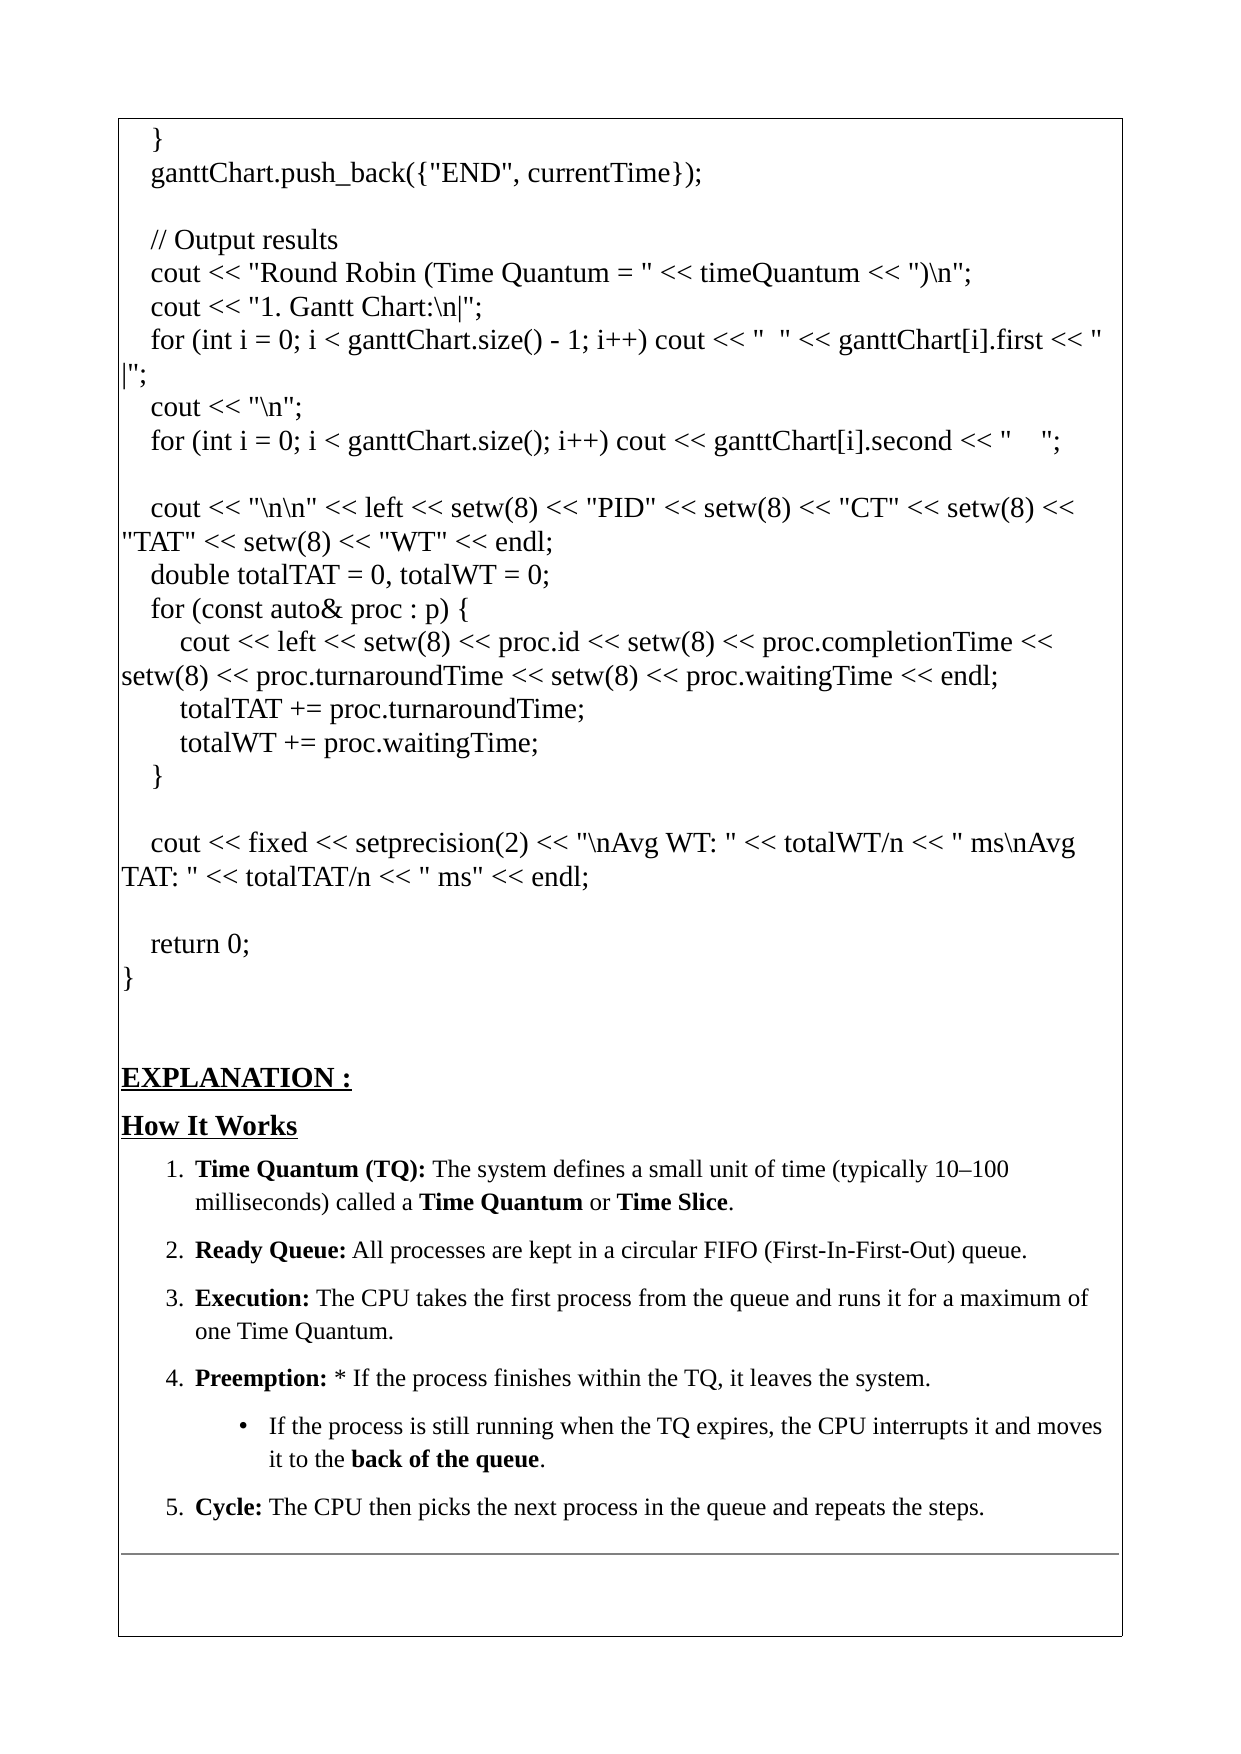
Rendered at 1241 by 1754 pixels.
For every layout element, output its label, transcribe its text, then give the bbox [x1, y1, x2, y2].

text } [121, 758, 1119, 792]
list Preemption: * If the process finishes within the TQ, it leaves the system. [165, 1363, 1119, 1392]
text cout << "\n"; [121, 389, 1119, 423]
text ganttChart.push_back({"END", currentTime}); [121, 155, 1119, 188]
text cout << fixed << setprecision(2) << "\nAvg WT: " << totalWT/n << " ms\nAvg TAT: " << totalTAT/n << " ms" << endl; [121, 826, 1119, 893]
text } [121, 121, 1119, 155]
text // Output results [121, 222, 1119, 255]
list If the process is still running when the TQ expires, the CPU interrupts it and moves it to the back of the queue. [239, 1411, 1119, 1473]
text cout << left << setw(8) << proc.id << setw(8) << proc.completionTime << setw(8) << proc.turnaroundTime << setw(8) << proc.waitingTime << endl; [121, 624, 1119, 691]
text for (int i = 0; i < ganttChart.size(); i++) cout << ganttChart[i].second << " "; [121, 423, 1119, 457]
text EXPLANATION : [121, 1060, 1119, 1094]
list Execution: The CPU takes the first process from the queue and runs it for a maximum of one Time Quantum. [165, 1283, 1119, 1344]
text cout << "1. Gantt Chart:\n|"; [121, 289, 1119, 322]
text cout << "Round Robin (Time Quantum = " << timeQuantum << ")\n"; [121, 255, 1119, 289]
text for (int i = 0; i < ganttChart.size() - 1; i++) cout << " " << ganttChart[i].first << " |"; [121, 322, 1119, 389]
subtitle How It Works [121, 1108, 1119, 1142]
list Cycle: The CPU then picks the next process in the queue and repeats the steps. [165, 1492, 1119, 1520]
text } [121, 960, 1119, 993]
text totalWT += proc.waitingTime; [121, 725, 1119, 758]
list Time Quantum (TQ): The system defines a small unit of time (typically 10–100 milliseconds) called a Time Quantum or Time Slice. [165, 1154, 1119, 1216]
text return 0; [121, 926, 1119, 960]
text totalTAT += proc.turnaroundTime; [121, 691, 1119, 725]
list Ready Queue: All processes are kept in a circular FIFO (First-In-First-Out) queue. [165, 1235, 1119, 1264]
text double totalTAT = 0, totalWT = 0; [121, 557, 1119, 591]
text cout << "\n\n" << left << setw(8) << "PID" << setw(8) << "CT" << setw(8) << "TAT" << setw(8) << "WT" << endl; [121, 490, 1119, 557]
text for (const auto& proc : p) { [121, 591, 1119, 624]
